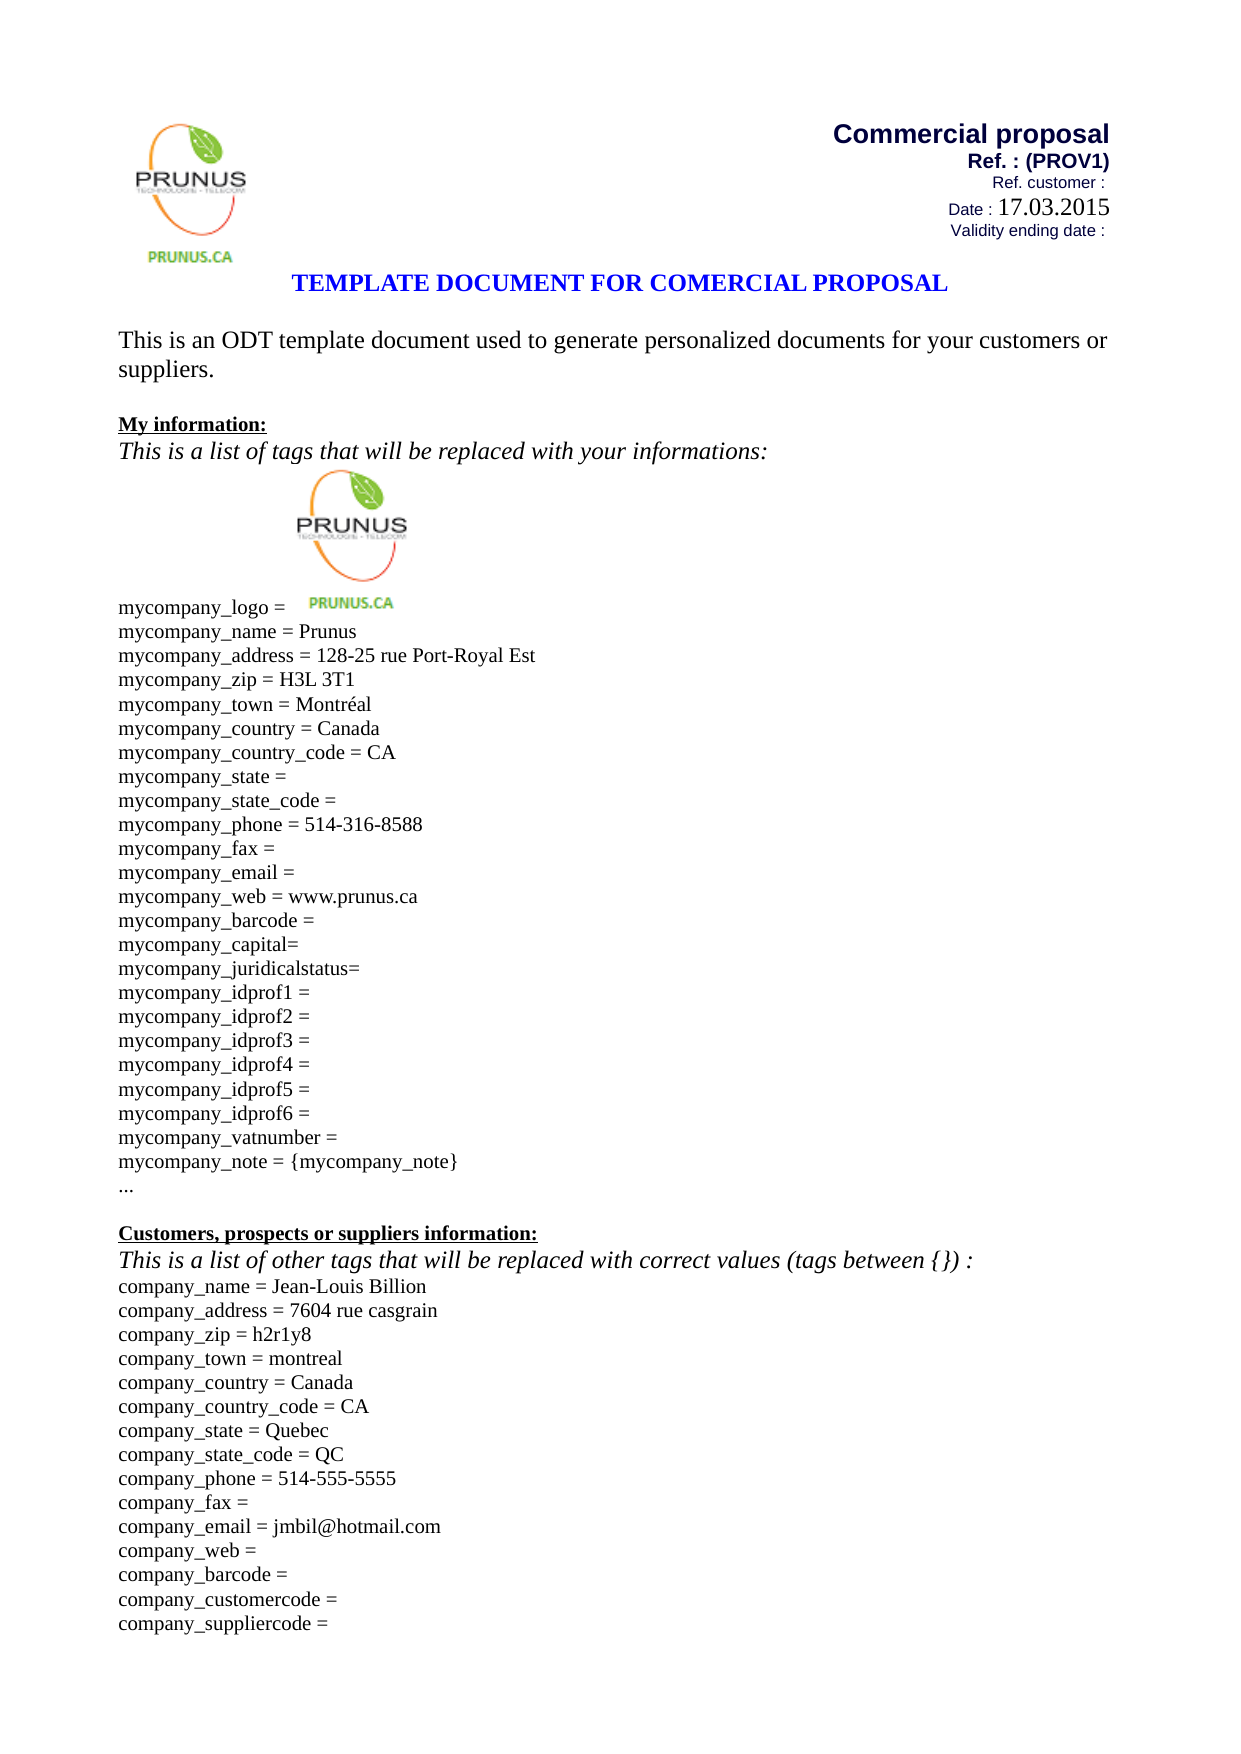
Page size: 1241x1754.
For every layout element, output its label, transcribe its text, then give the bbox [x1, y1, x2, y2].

text This is a list of tags that will be replaced with your informations: [118, 436, 1122, 465]
text company_email = jmbil@hotmail.com [118, 1514, 1122, 1538]
text company_barcode = [118, 1562, 1122, 1586]
text mycompany_idprof1 = [118, 980, 1122, 1004]
text company_country_code = CA [118, 1394, 1122, 1418]
text My information: [118, 412, 1122, 436]
text mycompany_fax = [118, 836, 1122, 860]
text mycompany_name = Prunus [118, 619, 1122, 643]
text mycompany_capital= [118, 932, 1122, 956]
text company_name = Jean-Louis Billion [118, 1274, 1122, 1298]
text mycompany_idprof5 = [118, 1076, 1122, 1101]
picture [290, 464, 413, 615]
text mycompany_state_code = [118, 788, 1122, 812]
text company_country = Canada [118, 1370, 1122, 1394]
text company_fax = [118, 1490, 1122, 1514]
text mycompany_vatnumber = [118, 1124, 1122, 1149]
text company_town = montreal [118, 1346, 1122, 1370]
text company_customercode = [118, 1586, 1122, 1611]
text company_web = [118, 1538, 1122, 1562]
text mycompany_email = [118, 860, 1122, 884]
text mycompany_phone = 514-316-8588 [118, 812, 1122, 836]
text mycompany_juridicalstatus= [118, 956, 1122, 980]
text company_address = 7604 rue casgrain [118, 1298, 1122, 1322]
text mycompany_idprof3 = [118, 1028, 1122, 1052]
text mycompany_town = Montréal [118, 691, 1122, 716]
text mycompany_logo = [118, 465, 1122, 619]
table_header [252, 118, 619, 268]
text This is an ODT template document used to generate personalized documents for your customers or suppliers. [118, 326, 1122, 383]
text TEMPLATE DOCUMENT FOR COMERCIAL PROPOSAL [118, 268, 1122, 297]
text ... [118, 1173, 1122, 1197]
text mycompany_state = [118, 764, 1122, 788]
text mycompany_barcode = [118, 908, 1122, 932]
text mycompany_idprof4 = [118, 1052, 1122, 1076]
text mycompany_web = www.prunus.ca [118, 884, 1122, 908]
text mycompany_address = 128-25 rue Port-Royal Est [118, 643, 1122, 667]
table_header Commercial proposal Ref. : (PROV1) Ref. customer : Date : 17.03.2015 Validity ending date : [620, 118, 1121, 268]
text company_state = Quebec [118, 1418, 1122, 1442]
text mycompany_country = Canada [118, 716, 1122, 739]
text Customers, prospects or suppliers information: [118, 1221, 1122, 1245]
text mycompany_idprof6 = [118, 1101, 1122, 1124]
text mycompany_zip = H3L 3T1 [118, 667, 1122, 691]
text company_zip = h2r1y8 [118, 1322, 1122, 1346]
text company_suppliercode = [118, 1611, 1122, 1634]
text company_phone = 514-555-5555 [118, 1466, 1122, 1490]
picture [129, 118, 252, 269]
text mycompany_country_code = CA [118, 739, 1122, 764]
text This is a list of other tags that will be replaced with correct values (tags between {}) : [118, 1245, 1122, 1274]
text mycompany_note = {mycompany_note} [118, 1149, 1122, 1173]
text mycompany_idprof2 = [118, 1004, 1122, 1028]
table_header [118, 118, 129, 268]
text company_state_code = QC [118, 1442, 1122, 1466]
